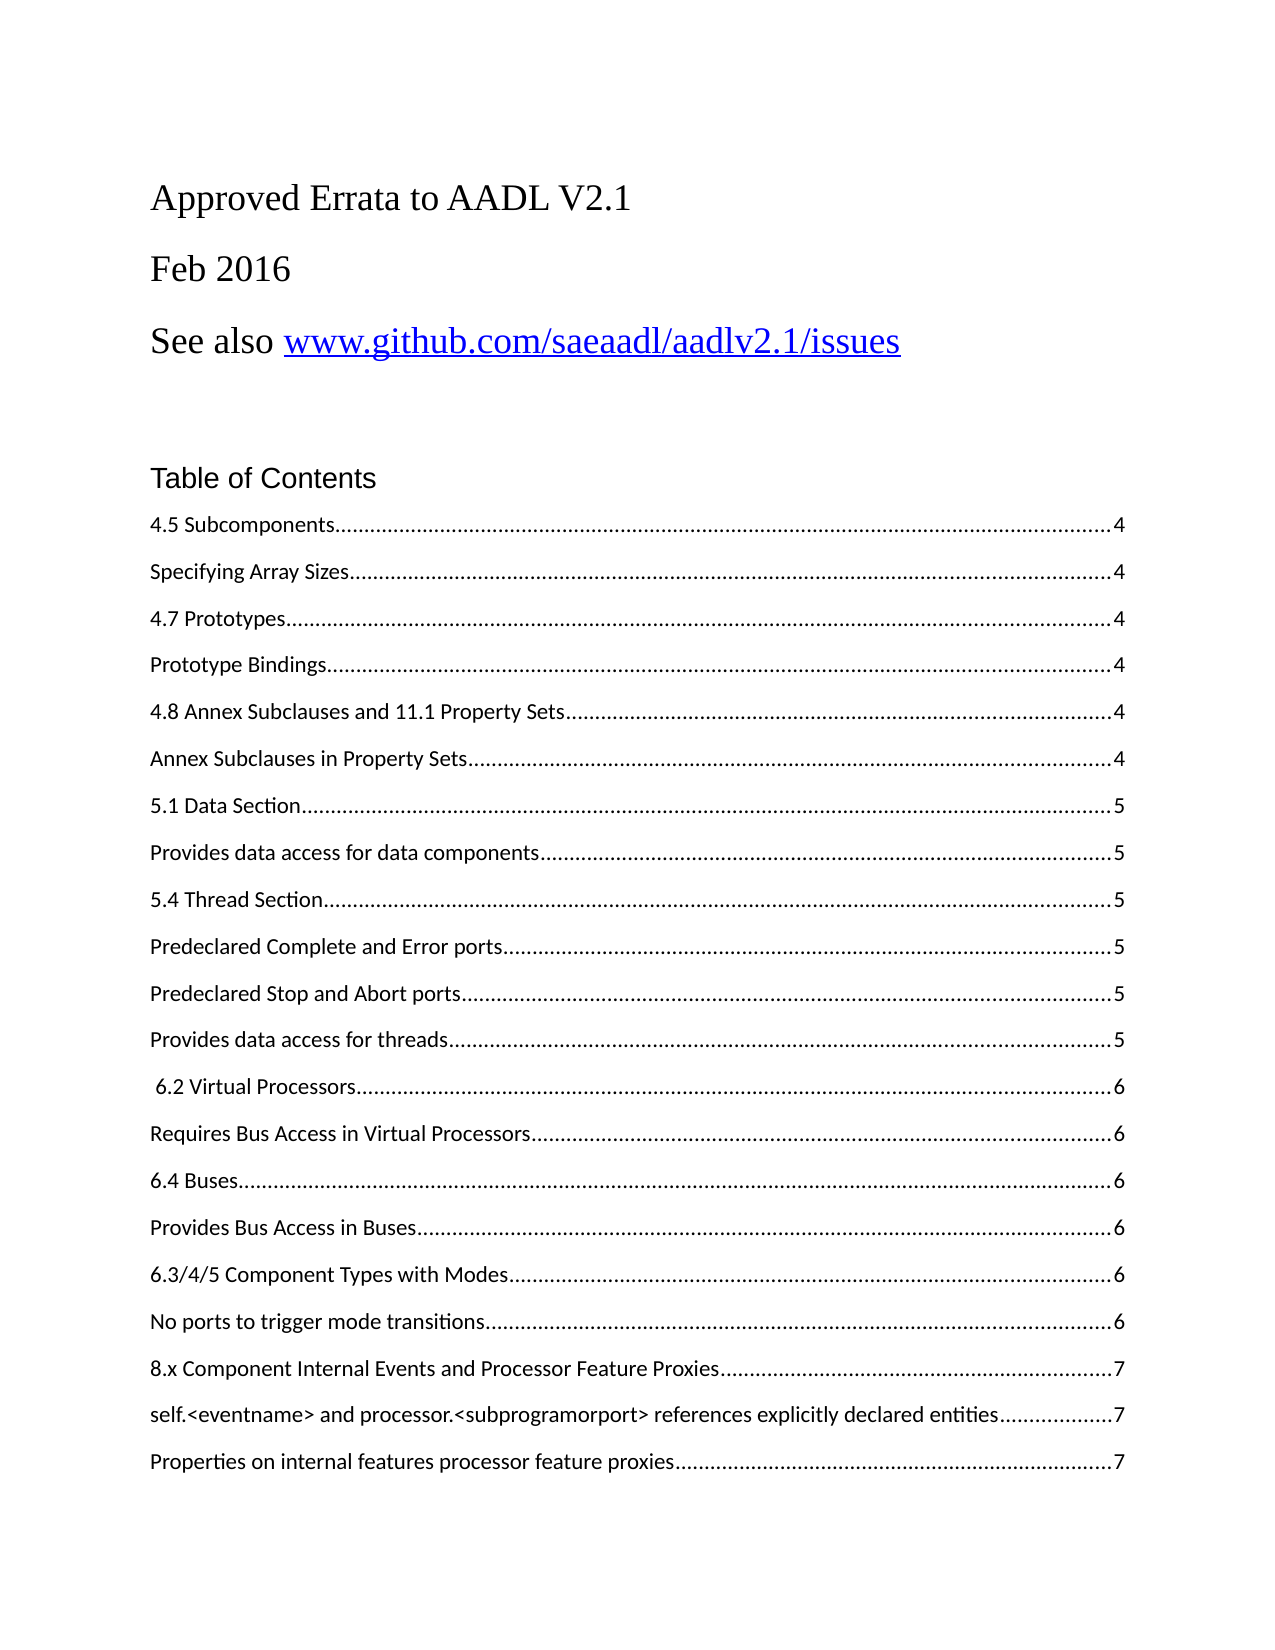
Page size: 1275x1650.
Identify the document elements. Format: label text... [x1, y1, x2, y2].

text Annex Subclauses in Property Sets 4 [150, 744, 1125, 772]
text 6.4 Buses 6 [150, 1166, 1125, 1194]
text Provides data access for data components 5 [150, 838, 1125, 866]
text 4.7 Prototypes 4 [150, 604, 1125, 632]
text Predeclared Stop and Abort ports 5 [150, 979, 1125, 1007]
text 5.1 Data Section 5 [150, 791, 1125, 819]
text 5.4 Thread Section 5 [150, 885, 1125, 913]
text Provides Bus Access in Buses 6 [150, 1213, 1125, 1241]
text 6.3/4/5 Component Types with Modes 6 [150, 1260, 1125, 1288]
subtitle Feb 2016 [150, 247, 1125, 290]
text No ports to trigger mode transitions 6 [150, 1307, 1125, 1335]
text Provides data access for threads 5 [150, 1026, 1125, 1053]
text 4.5 Subcomponents 4 [150, 510, 1125, 538]
text Properties on internal features processor feature proxies 7 [150, 1447, 1125, 1475]
text self.<eventname> and processor.<subprogramorport> references explicitly declared entities 7 [150, 1401, 1125, 1428]
subtitle Approved Errata to AADL V2.1 [150, 175, 1125, 218]
text 6.2 Virtual Processors 6 [150, 1072, 1125, 1100]
text 4.8 Annex Subclauses and 11.1 Property Sets 4 [150, 697, 1125, 725]
text Predeclared Complete and Error ports 5 [150, 932, 1125, 960]
text 8.x Component Internal Events and Processor Feature Proxies 7 [150, 1354, 1125, 1382]
subtitle Table of Contents [150, 461, 1125, 495]
subtitle See also www.github.com/saeaadl/aadlv2.1/issues [150, 318, 1125, 361]
text Requires Bus Access in Virtual Processors 6 [150, 1119, 1125, 1147]
text Prototype Bindings 4 [150, 651, 1125, 678]
text Specifying Array Sizes 4 [150, 557, 1125, 585]
